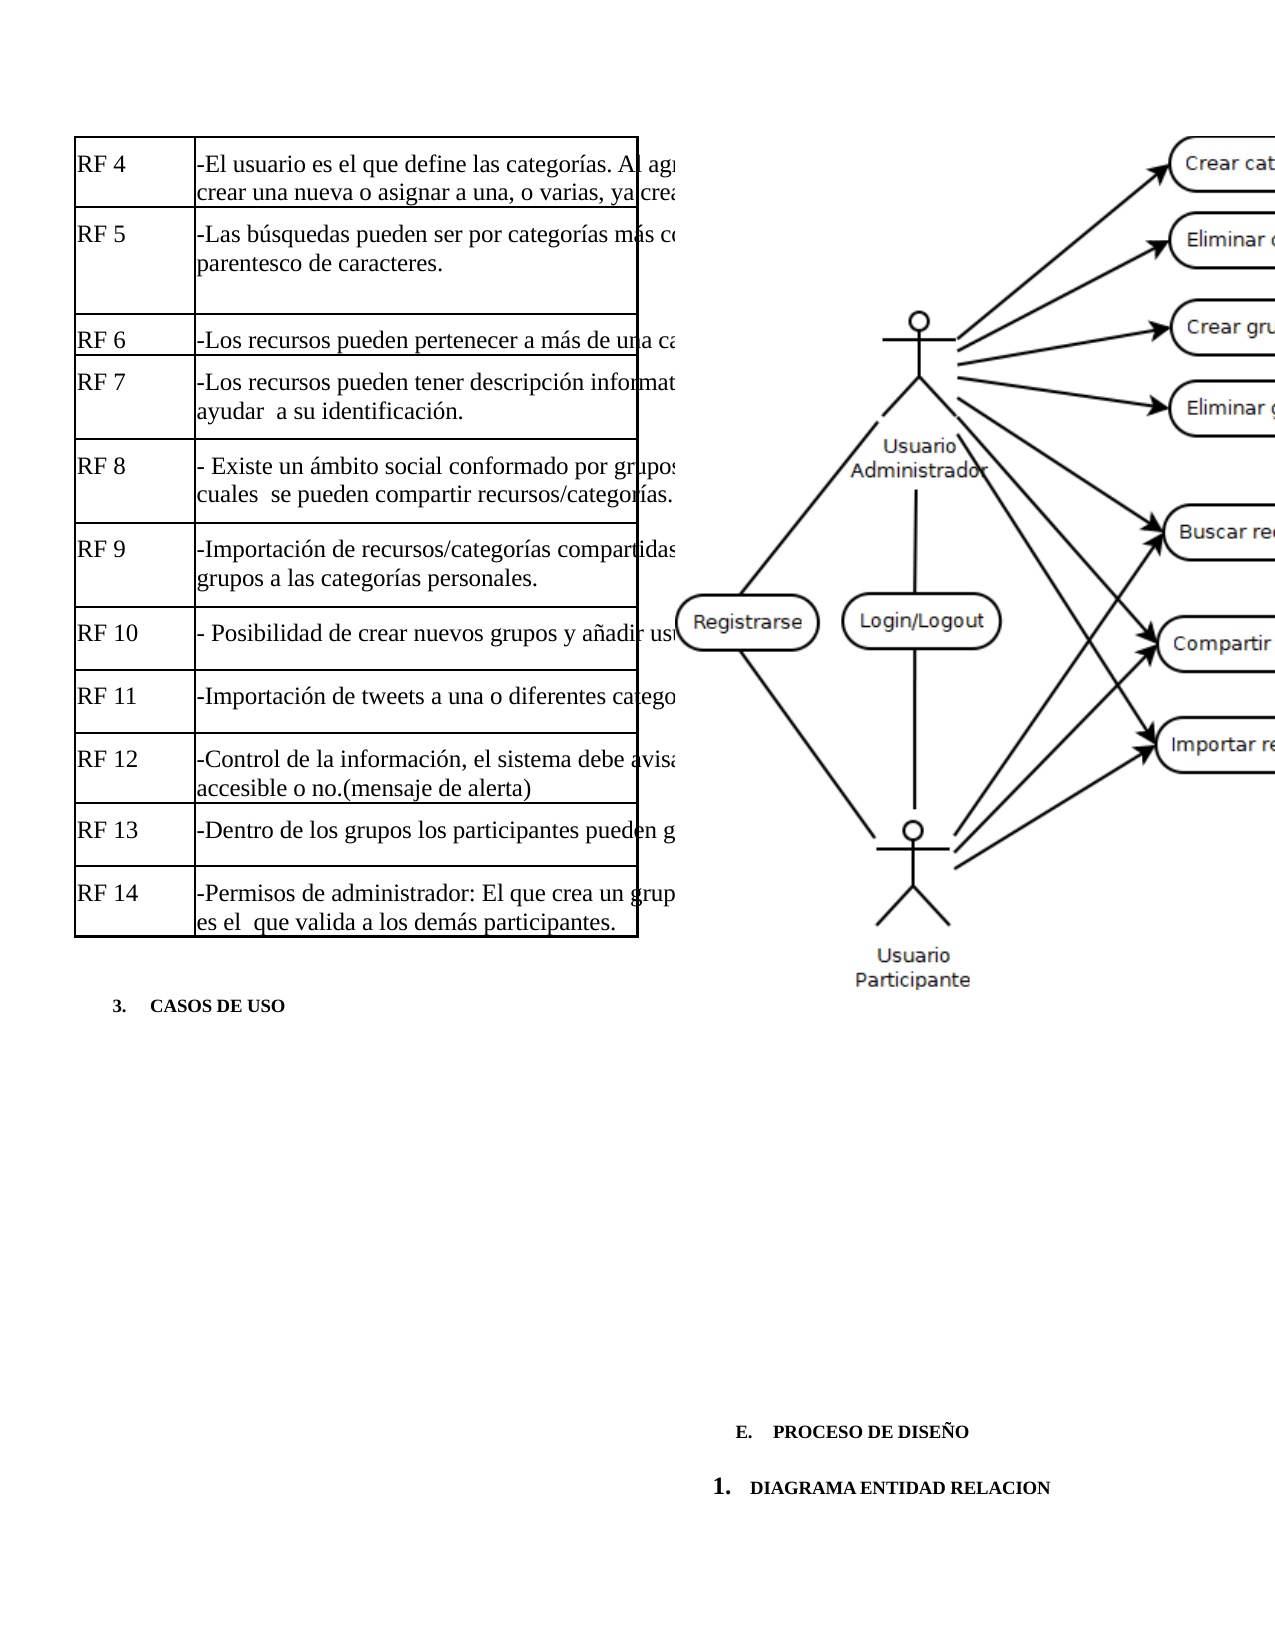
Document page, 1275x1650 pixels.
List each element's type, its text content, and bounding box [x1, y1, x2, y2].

list DIAGRAMA ENTIDAD RELACION [712, 1471, 1200, 1499]
table_cell RF 8 [76, 440, 194, 522]
table_cell RF 9 [76, 524, 194, 606]
table_cell -Las búsquedas pueden ser por categorías más concurridas o por parentesco de caracteres. [196, 208, 636, 313]
table_cell RF 7 [76, 356, 194, 438]
table_cell -Importación de recursos/categorías compartidas por otros usuarios en grupos a las categorías personales. [196, 524, 636, 606]
table_cell RF 5 [76, 208, 194, 313]
table_cell -Importación de tweets a una o diferentes categorías. [196, 671, 636, 732]
table_cell RF 14 [76, 867, 194, 935]
table_cell RF 4 [76, 138, 194, 206]
table_cell -El usuario es el que define las categorías. Al agregar un recurso puede crear una nueva o asignar a una, o varias, ya creadas. [196, 138, 636, 206]
list CASOS DE USO [112, 995, 600, 1016]
table_cell - Posibilidad de crear nuevos grupos y añadir usuarios. [196, 608, 636, 669]
table_cell RF 6 [76, 315, 194, 354]
table_cell RF 10 [76, 608, 194, 669]
table_cell -Permisos de administrador: El que crea un grupo es el administrador y es el que valida a los demás participantes. [196, 867, 636, 935]
table_cell -Los recursos pueden tener descripción informativa y etiquetas para ayudar a su identificación. [196, 356, 636, 438]
table_cell RF 11 [76, 671, 194, 732]
table_cell -Dentro de los grupos los participantes pueden generar comentarios. [196, 804, 636, 865]
list PROCESO DE DISEÑO [735, 1421, 1200, 1442]
table_cell RF 13 [76, 804, 194, 865]
table_cell RF 12 [76, 734, 194, 802]
table_cell -Control de la información, el sistema debe avisar si un recurso está accesible o no.(mensaje de alerta) [196, 734, 636, 802]
table_cell -Los recursos pueden pertenecer a más de una categoría, no es única. [196, 315, 636, 354]
table_cell - Existe un ámbito social conformado por grupos de usuarios en los cuales se pueden compartir recursos/categorías. [196, 440, 636, 522]
